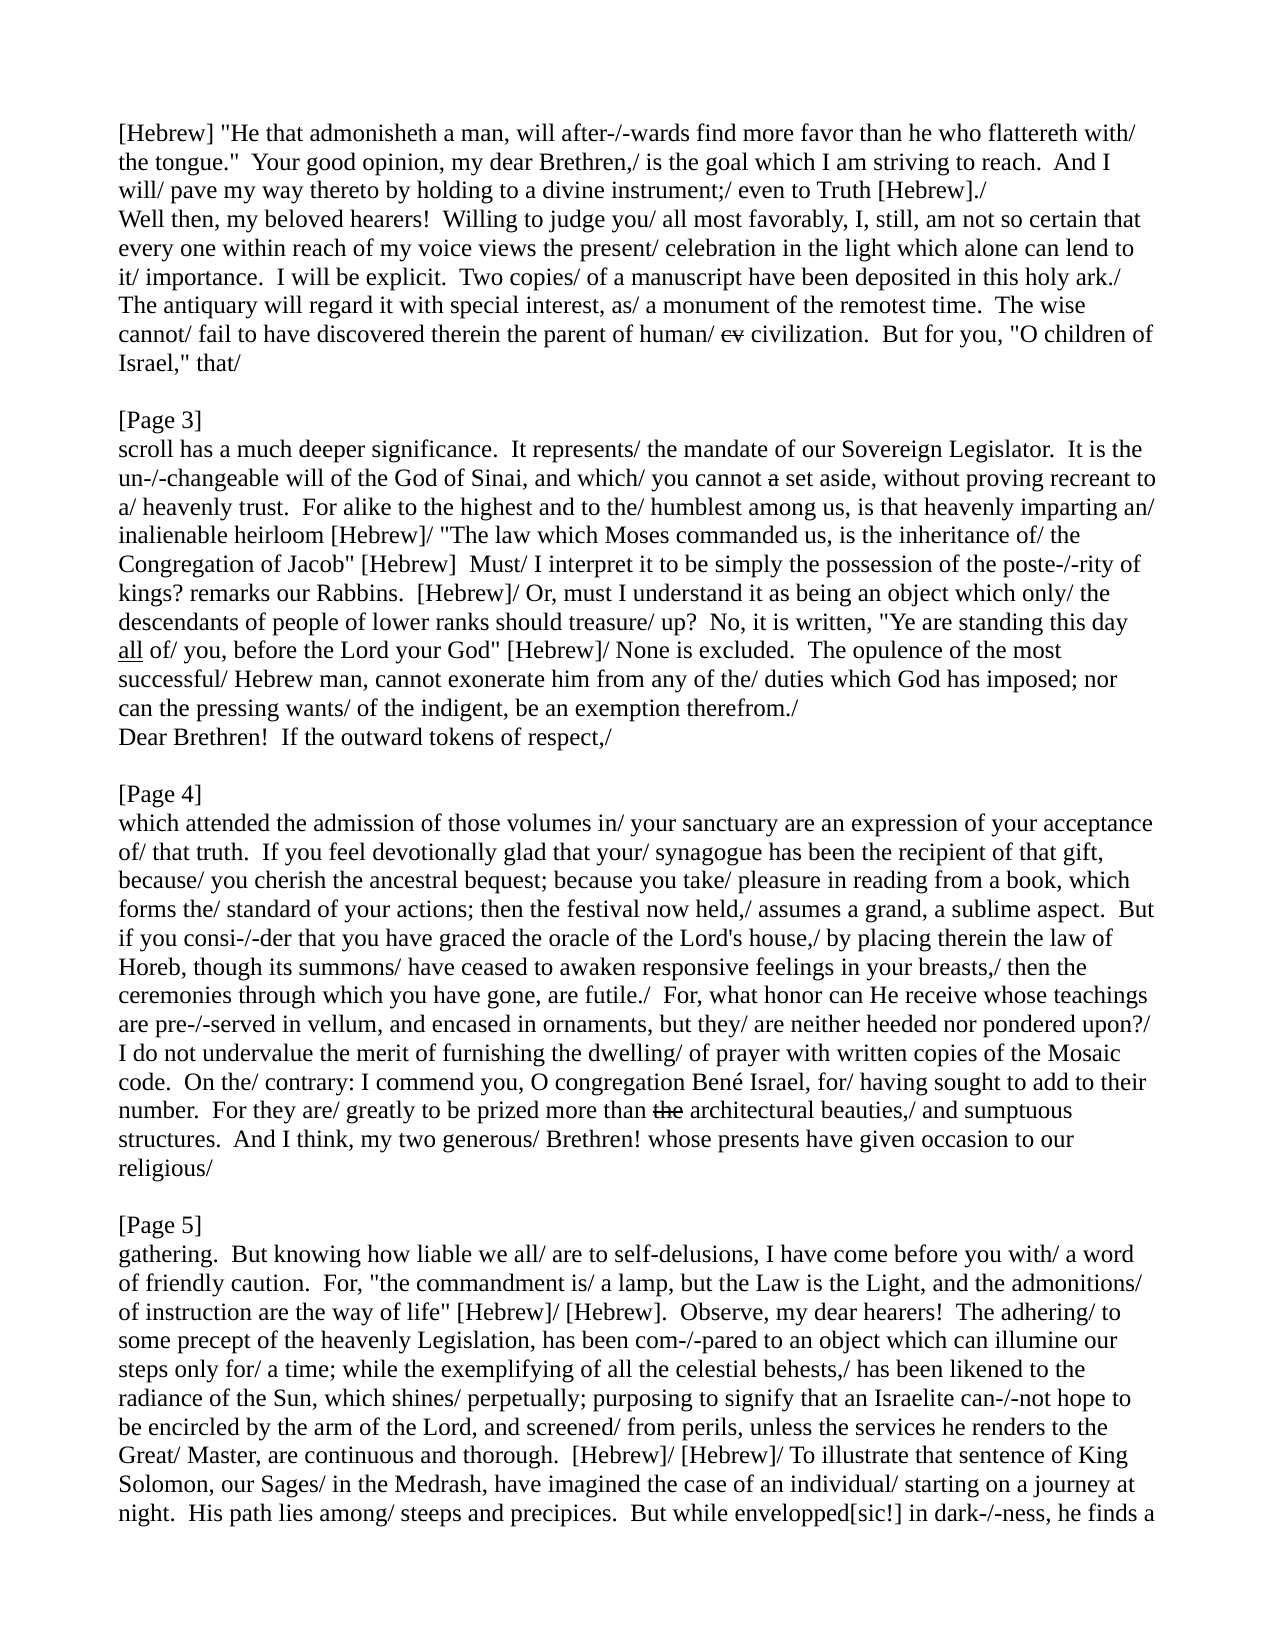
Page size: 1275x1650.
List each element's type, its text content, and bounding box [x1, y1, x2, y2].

text I do not undervalue the merit of furnishing the dwelling/ of prayer with written copies of the Mosaic code. On the/ contrary: I commend you, O congregation Bené Israel, for/ having sought to add to their number. For they are/ greatly to be prized more than the architectural beauties,/ and sumptuous structures. And I think, my two generous/ Brethren! whose presents have given occasion to our religious/ [118, 1038, 1157, 1182]
text Well then, my beloved hearers! Willing to judge you/ all most favorably, I, still, am not so certain that every one within reach of my voice views the present/ celebration in the light which alone can lend to it/ importance. I will be explicit. Two copies/ of a manuscript have been deposited in this holy ark./ The antiquary will regard it with special interest, as/ a monument of the remotest time. The wise cannot/ fail to have discovered therein the parent of human/ cv civilization. But for you, "O children of Israel," that/ [118, 204, 1157, 377]
text Dear Brethren! If the outward tokens of respect,/ [118, 722, 1157, 751]
text which attended the admission of those volumes in/ your sanctuary are an expression of your acceptance of/ that truth. If you feel devotionally glad that your/ synagogue has been the recipient of that gift, because/ you cherish the ancestral bequest; because you take/ pleasure in reading from a book, which forms the/ standard of your actions; then the festival now held,/ assumes a grand, a sublime aspect. But if you consi-/-der that you have graced the oracle of the Lord's house,/ by placing therein the law of Horeb, though its summons/ have ceased to awaken responsive feelings in your breasts,/ then the ceremonies through which you have gone, are futile./ For, what honor can He receive whose teachings are pre-/-served in vellum, and encased in ornaments, but they/ are neither heeded nor pondered upon?/ [118, 808, 1157, 1038]
text scroll has a much deeper significance. It represents/ the mandate of our Sovereign Legislator. It is the un-/-changeable will of the God of Sinai, and which/ you cannot a set aside, without proving recreant to a/ heavenly trust. For alike to the highest and to the/ humblest among us, is that heavenly imparting an/ inalienable heirloom [Hebrew]/ "The law which Moses commanded us, is the inheritance of/ the Congregation of Jacob" [Hebrew] Must/ I interpret it to be simply the possession of the poste-/-rity of kings? remarks our Rabbins. [Hebrew]/ Or, must I understand it as being an object which only/ the descendants of people of lower ranks should treasure/ up? No, it is written, "Ye are standing this day all of/ you, before the Lord your God" [Hebrew]/ None is excluded. The opulence of the most successful/ Hebrew man, cannot exonerate him from any of the/ duties which God has imposed; nor can the pressing wants/ of the indigent, be an exemption therefrom./ [118, 434, 1157, 722]
text gathering. But knowing how liable we all/ are to self-delusions, I have come before you with/ a word of friendly caution. For, "the commandment is/ a lamp, but the Law is the Light, and the admonitions/ of instruction are the way of life" [Hebrew]/ [Hebrew]. Observe, my dear hearers! The adhering/ to some precept of the heavenly Legislation, has been com-/-pared to an object which can illumine our steps only for/ a time; while the exemplifying of all the celestial behests,/ has been likened to the radiance of the Sun, which shines/ perpetually; purposing to signify that an Israelite can-/-not hope to be encircled by the arm of the Lord, and screened/ from perils, unless the services he renders to the Great/ Master, are continuous and thorough. [Hebrew]/ [Hebrew]/ To illustrate that sentence of King Solomon, our Sages/ in the Medrash, have imagined the case of an individual/ starting on a journey at night. His path lies among/ steeps and precipices. But while envelopped[sic!] in dark-/-ness, he finds a [118, 1239, 1157, 1527]
text [Page 3] [118, 406, 1157, 434]
text [Page 5] [118, 1211, 1157, 1239]
text [Page 4] [118, 779, 1157, 808]
text [Hebrew] "He that admonisheth a man, will after-/-wards find more favor than he who flattereth with/ the tongue." Your good opinion, my dear Brethren,/ is the goal which I am striving to reach. And I will/ pave my way thereto by holding to a divine instrument;/ even to Truth [Hebrew]./ [118, 118, 1157, 204]
